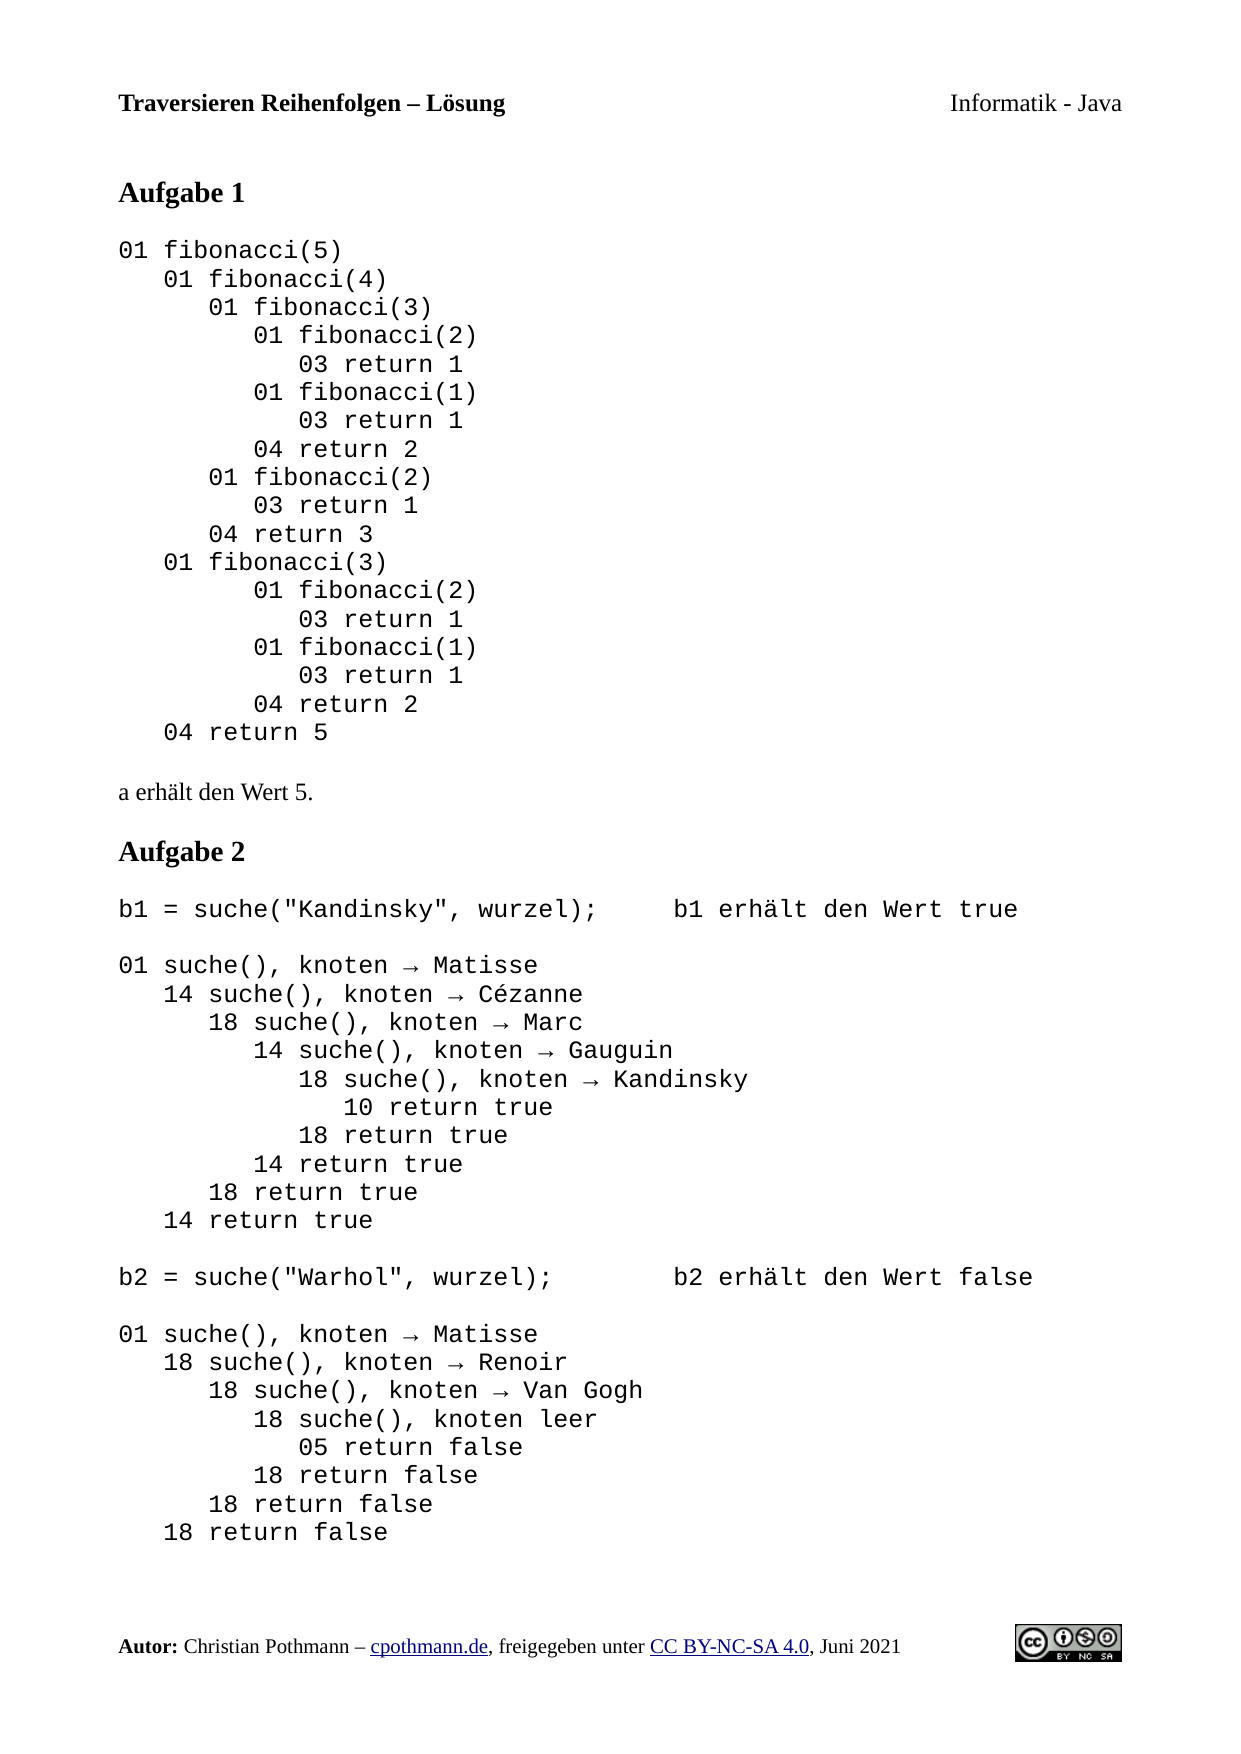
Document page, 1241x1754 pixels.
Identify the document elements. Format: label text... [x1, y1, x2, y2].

text 14 return true [118, 1208, 1122, 1236]
text Autor: Christian Pothmann – cpothmann.de, freigegeben unter CC BY-NC-SA 4.0, Juni 2021 [118, 1634, 1015, 1658]
text 18 return false [118, 1463, 1122, 1491]
text Aufgabe 1 [118, 176, 1122, 209]
text 18 suche(), knoten → Van Gogh [118, 1378, 1122, 1406]
text b1 = suche("Kandinsky", wurzel); b1 erhält den Wert true [118, 896, 1122, 925]
text 18 suche(), knoten → Renoir [118, 1350, 1122, 1378]
text 14 suche(), knoten → Cézanne [118, 981, 1122, 1010]
text 01 fibonacci(2) [118, 578, 1122, 606]
text 18 return true [118, 1123, 1122, 1151]
text 18 return false [118, 1520, 1122, 1548]
text 04 return 2 [118, 691, 1122, 719]
text 01 fibonacci(4) [118, 266, 1122, 294]
text 01 fibonacci(3) [118, 549, 1122, 578]
text Aufgabe 2 [118, 834, 1122, 868]
text 01 fibonacci(5) [118, 238, 1122, 266]
text 03 return 1 [118, 606, 1122, 634]
text 04 return 3 [118, 521, 1122, 549]
text 03 return 1 [118, 493, 1122, 521]
text 10 return true [118, 1095, 1122, 1123]
text 01 fibonacci(2) [118, 464, 1122, 493]
text 03 return 1 [118, 351, 1122, 379]
text 01 fibonacci(3) [118, 294, 1122, 323]
text 05 return false [118, 1435, 1122, 1463]
text 03 return 1 [118, 663, 1122, 691]
picture [1015, 1624, 1122, 1662]
text 18 suche(), knoten → Marc [118, 1010, 1122, 1038]
text a erhält den Wert 5. [118, 777, 1122, 805]
text 18 return false [118, 1491, 1122, 1520]
text 01 suche(), knoten → Matisse [118, 953, 1122, 981]
text b2 = suche("Warhol", wurzel); b2 erhält den Wert false [118, 1265, 1122, 1293]
text 18 return true [118, 1180, 1122, 1208]
text 01 fibonacci(1) [118, 379, 1122, 408]
text 01 fibonacci(2) [118, 323, 1122, 351]
text 18 suche(), knoten → Kandinsky [118, 1066, 1122, 1095]
text 01 fibonacci(1) [118, 634, 1122, 663]
text 01 suche(), knoten → Matisse [118, 1321, 1122, 1350]
text 14 return true [118, 1151, 1122, 1180]
text 04 return 2 [118, 436, 1122, 464]
text 14 suche(), knoten → Gauguin [118, 1038, 1122, 1066]
text 18 suche(), knoten leer [118, 1406, 1122, 1435]
text 04 return 5 [118, 719, 1122, 748]
text 03 return 1 [118, 408, 1122, 436]
